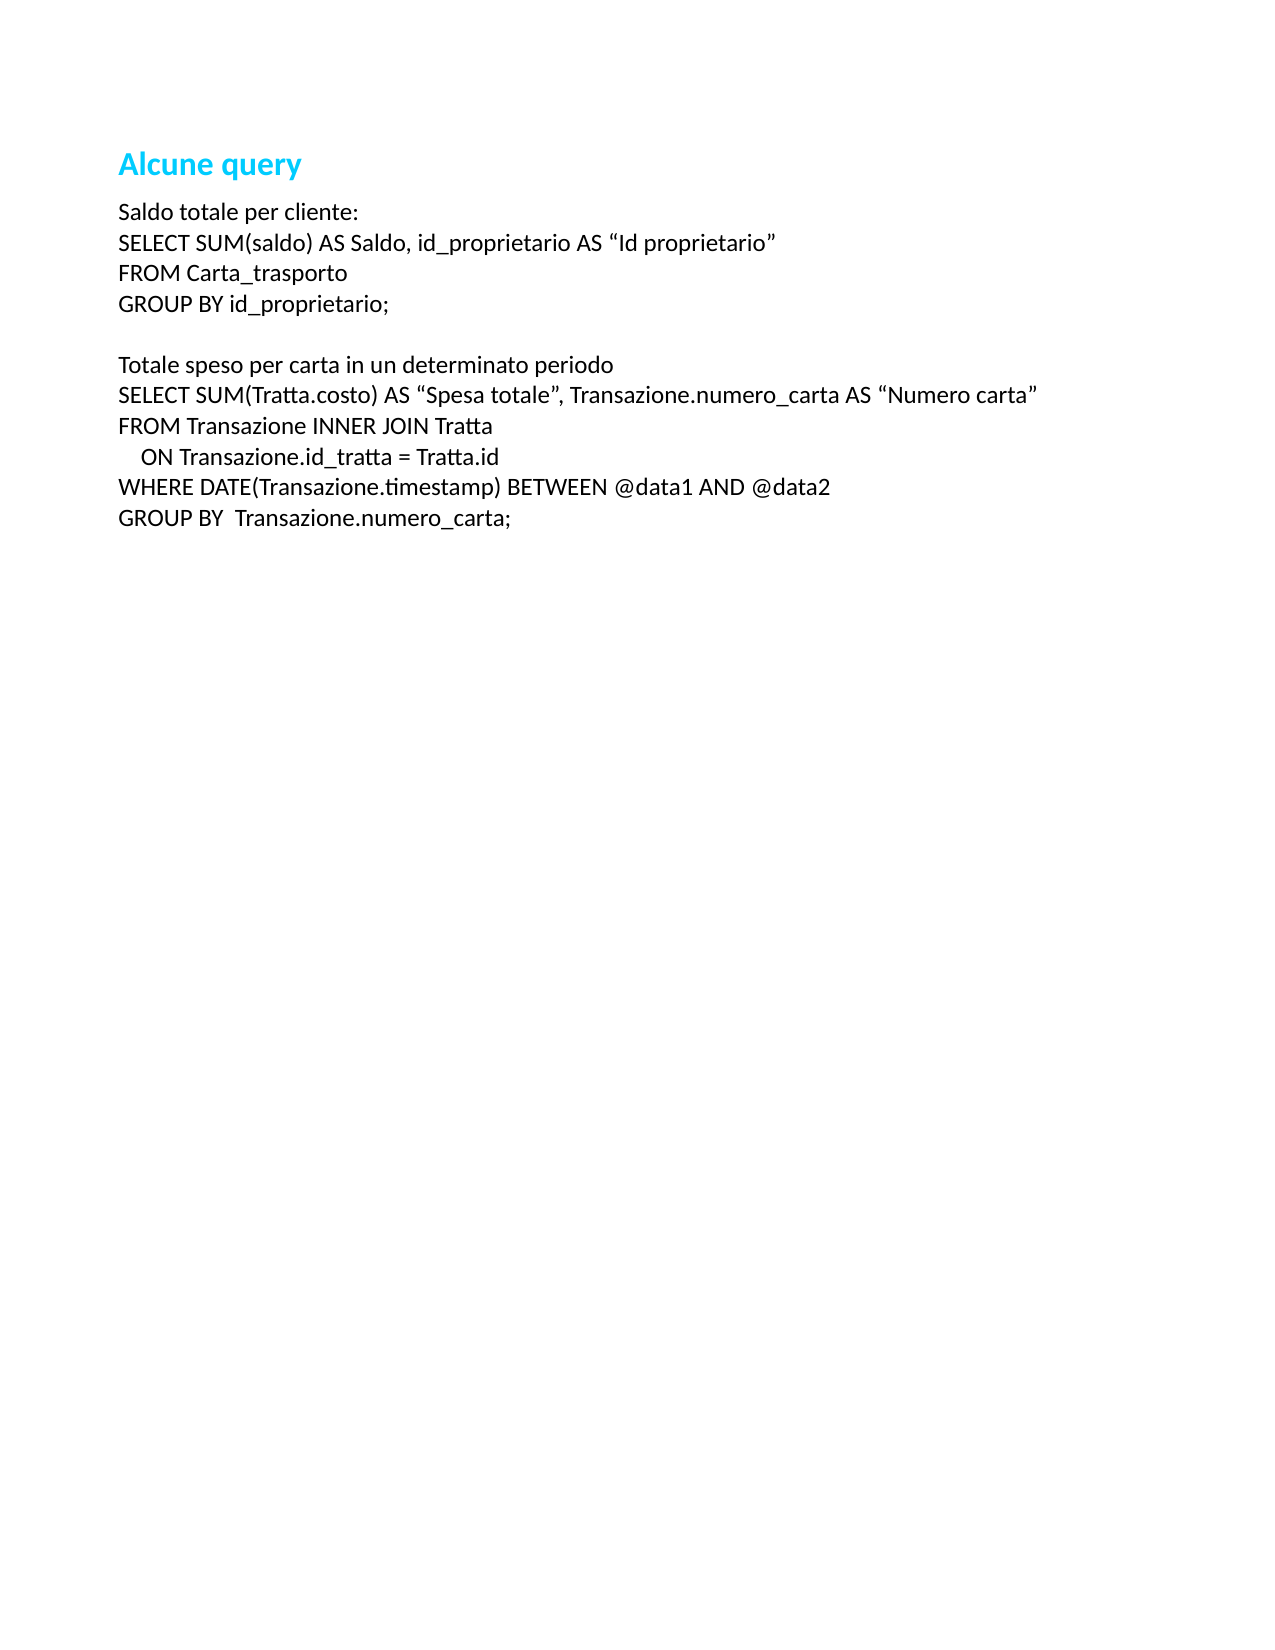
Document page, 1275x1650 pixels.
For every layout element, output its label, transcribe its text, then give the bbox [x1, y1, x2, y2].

text SELECT SUM(Tratta.costo) AS “Spesa totale”, Transazione.numero_carta AS “Numero carta” [118, 380, 1157, 410]
text SELECT SUM(saldo) AS Saldo, id_proprietario AS “Id proprietario” [118, 227, 1157, 258]
text GROUP BY id_proprietario; [118, 288, 1157, 319]
text ON Transazione.id_tratta = Tratta.id [118, 441, 1157, 471]
text GROUP BY Transazione.numero_carta; [118, 502, 1157, 532]
text FROM Carta_trasporto [118, 258, 1157, 288]
text Totale speso per carta in un determinato periodo [118, 349, 1157, 380]
subtitle Alcune query [118, 143, 1157, 184]
text Saldo totale per cliente: [118, 197, 1157, 227]
text FROM Transazione INNER JOIN Tratta [118, 410, 1157, 441]
text WHERE DATE(Transazione.timestamp) BETWEEN @data1 AND @data2 [118, 471, 1157, 502]
